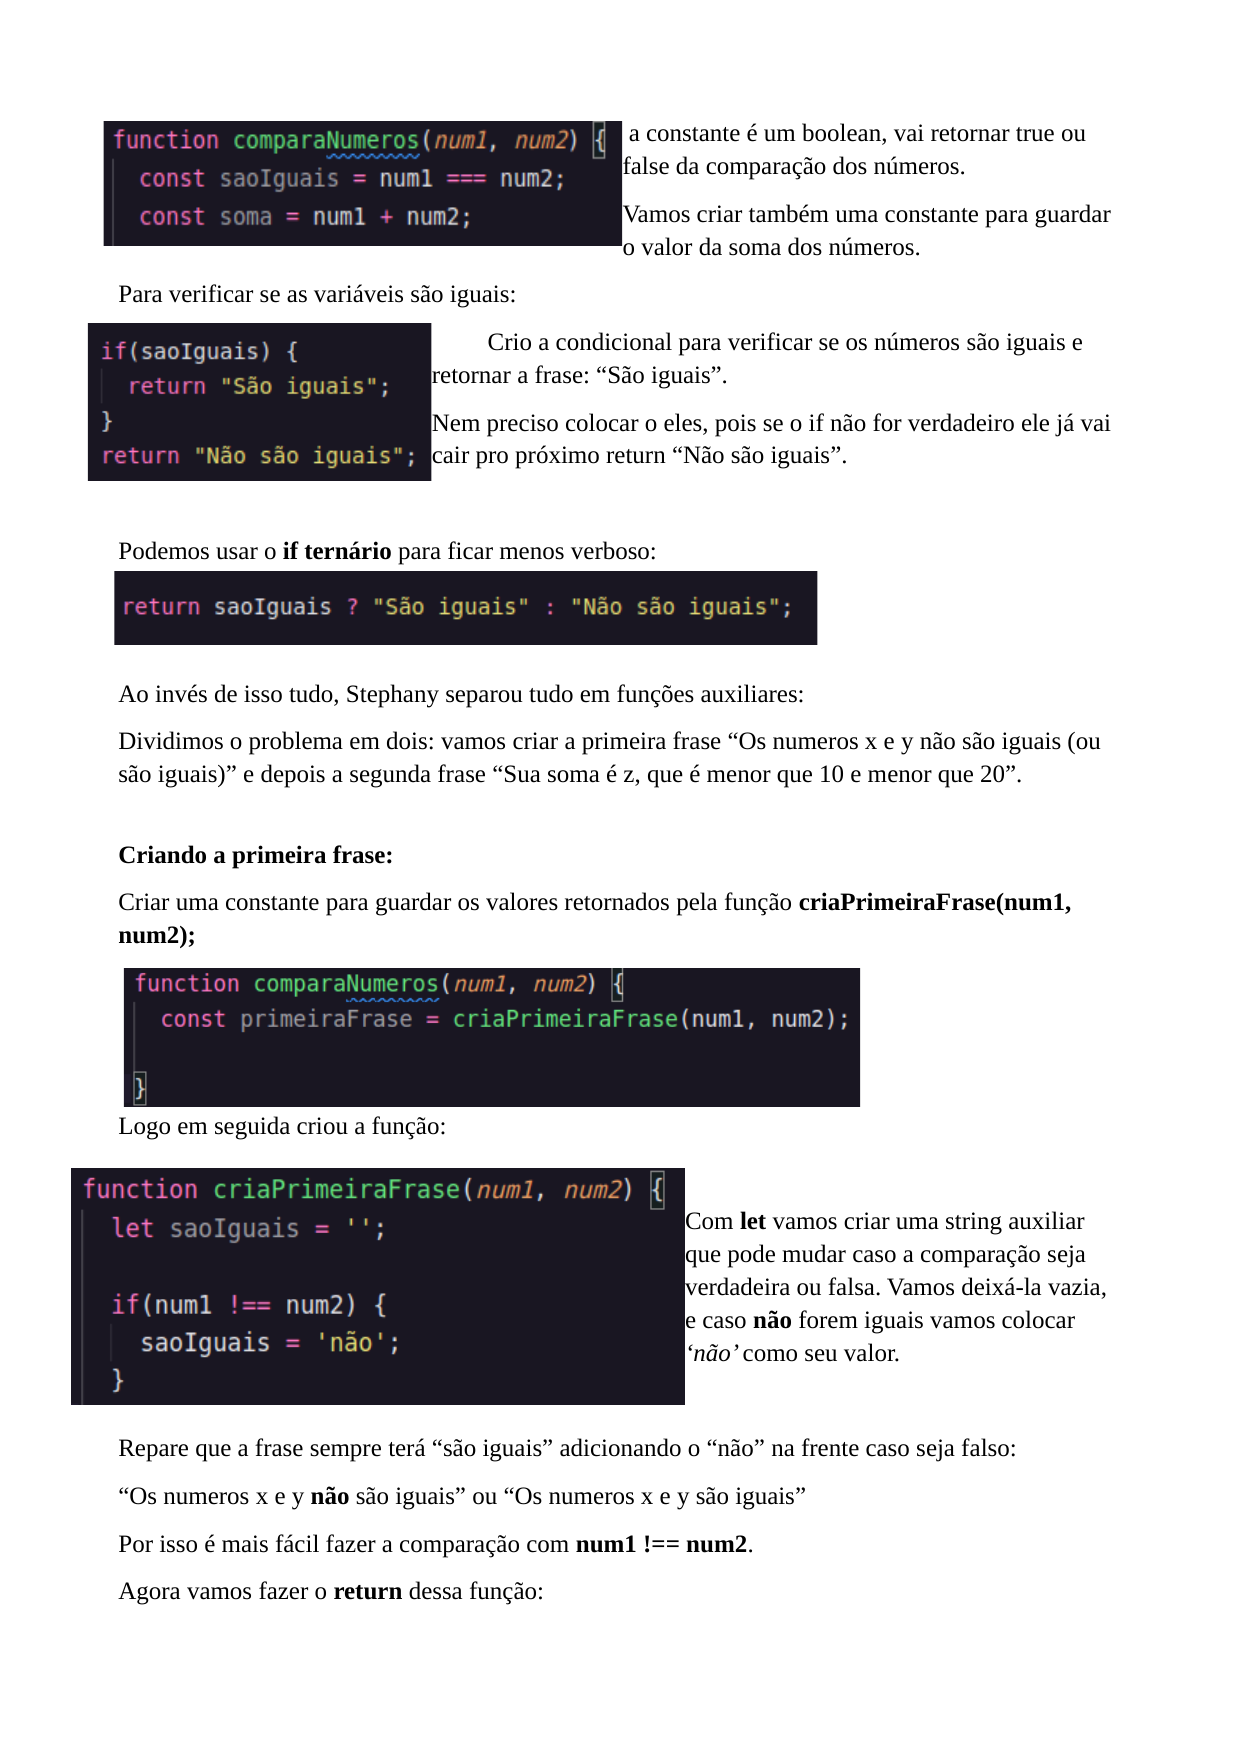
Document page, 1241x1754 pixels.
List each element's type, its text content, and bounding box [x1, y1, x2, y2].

text Criar uma constante para guardar os valores retornados pela função criaPrimeiraFrase(num1, num2); [118, 887, 1122, 949]
picture [103, 121, 623, 246]
text Nem preciso colocar o eles, pois se o if não for verdadeiro ele já vai cair pro próximo return “Não são iguais”. [432, 408, 1122, 469]
picture [71, 1168, 685, 1405]
text Com let vamos criar uma string auxiliar que pode mudar caso a comparação seja verdadeira ou falsa. Vamos deixá-la vazia, e caso não forem iguais vamos colocar ‘não’ como seu valor. [685, 1206, 1122, 1367]
text Para verificar se as variáveis são iguais: [118, 279, 1122, 308]
text Por isso é mais fácil fazer a comparação com num1 !== num2. [118, 1529, 1122, 1557]
picture [114, 571, 818, 645]
text Repare que a frase sempre terá “são iguais” adicionando o “não” na frente caso seja falso: [118, 1433, 1122, 1462]
text Ao invés de isso tudo, Stephany separou tudo em funções auxiliares: [118, 679, 1122, 707]
text “Os numeros x e y não são iguais” ou “Os numeros x e y são iguais” [118, 1481, 1122, 1510]
text Criando a primeira frase: [118, 807, 1122, 869]
text Logo em seguida criou a função: [118, 1111, 1122, 1140]
text a constante é um boolean, vai retornar true ou false da comparação dos números. [118, 118, 1122, 180]
picture [123, 968, 861, 1107]
text Vamos criar também uma constante para guardar o valor da soma dos números. [118, 199, 1122, 261]
picture [87, 323, 432, 481]
text Agora vamos fazer o return dessa função: [118, 1576, 1122, 1605]
text Dividimos o problema em dois: vamos criar a primeira frase “Os numeros x e y não são iguais (ou são iguais)” e depois a segunda frase “Sua soma é z, que é menor que 10 e menor que 20”. [118, 726, 1122, 788]
text Podemos usar o if ternário para ficar menos verboso: [118, 536, 1122, 564]
text Crio a condicional para verificar se os números são iguais e retornar a frase: “São iguais”. [432, 327, 1122, 389]
